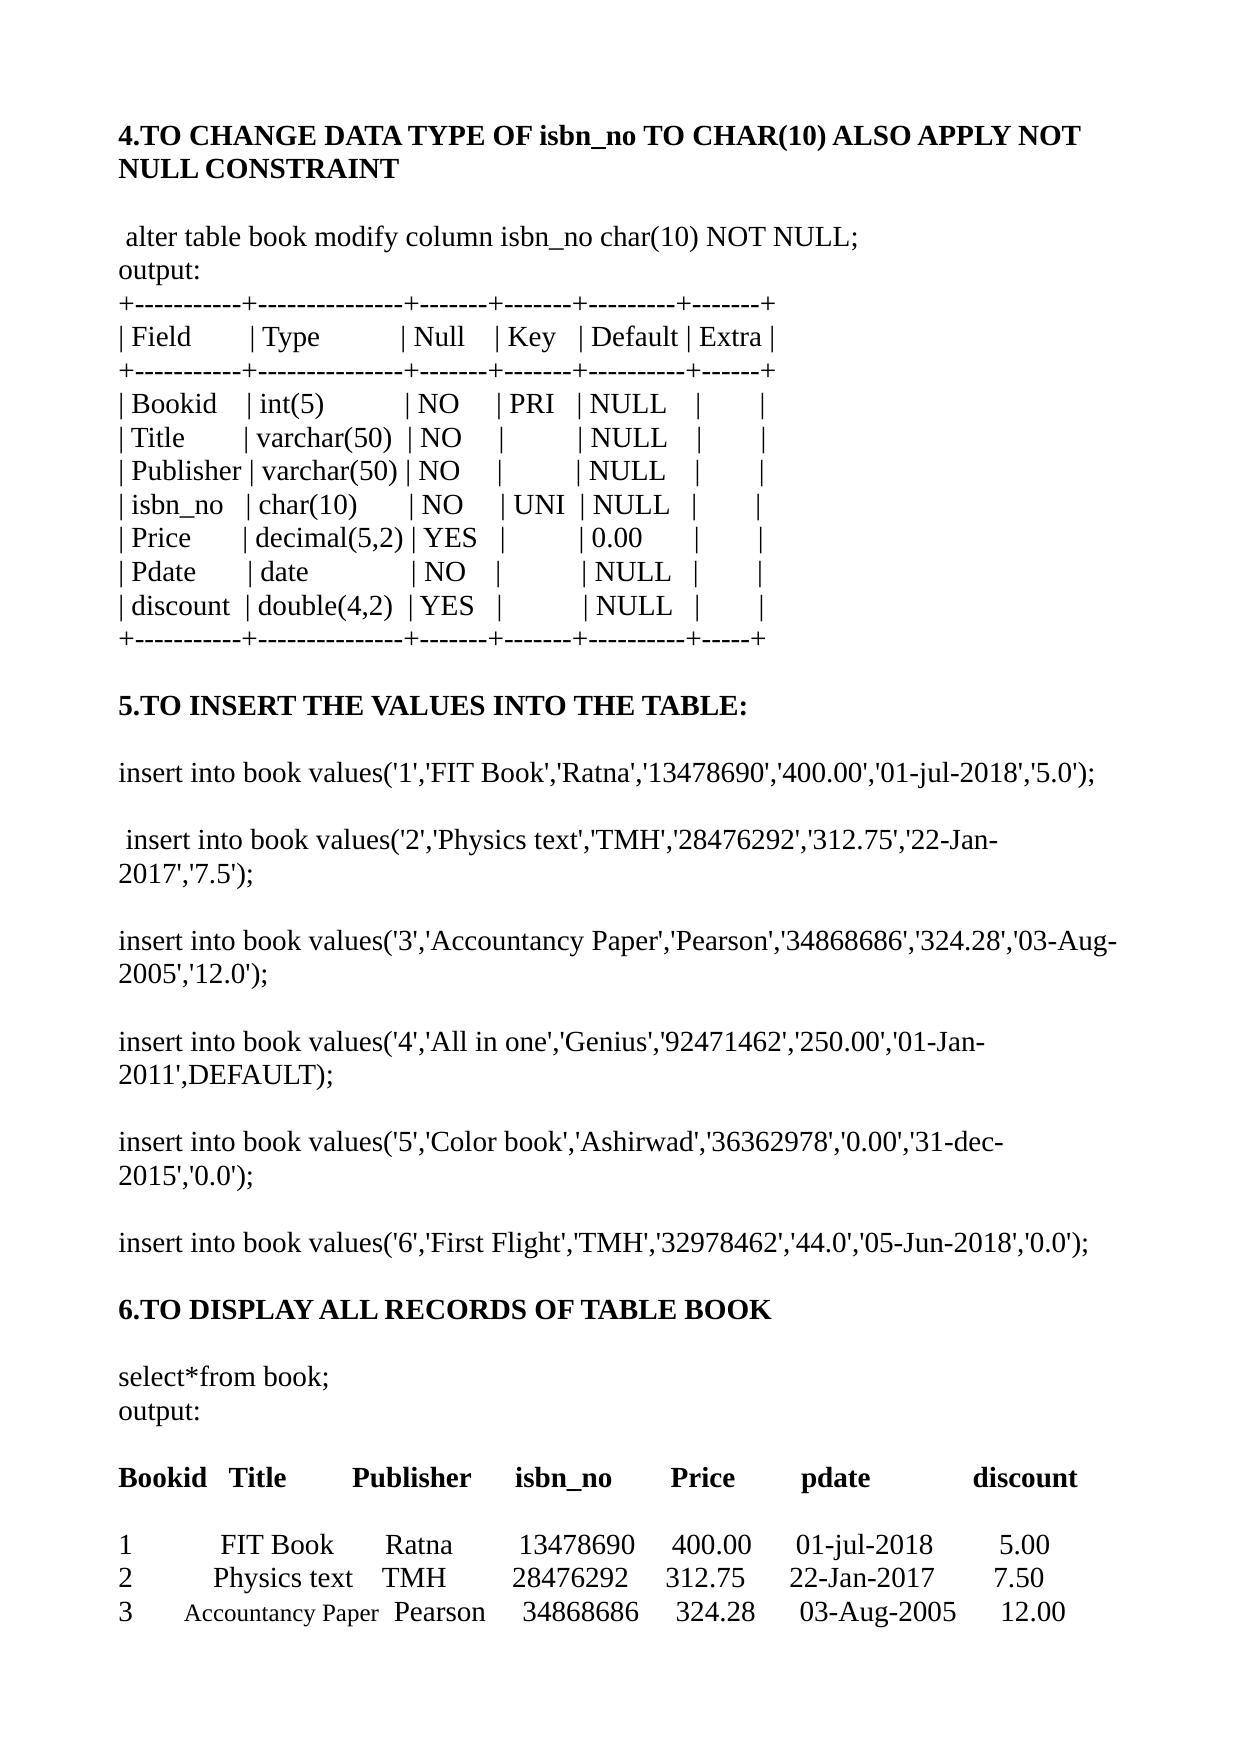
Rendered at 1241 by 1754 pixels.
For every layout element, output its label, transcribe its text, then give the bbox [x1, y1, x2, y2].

text insert into book values('2','Physics text','TMH','28476292','312.75','22-Jan-2017','7.5'); [118, 822, 1122, 889]
text 2 Physics text TMH 28476292 312.75 22-Jan-2017 7.50 [118, 1560, 1122, 1594]
text | Publisher | varchar(50) | NO | | NULL | | [118, 453, 1122, 487]
text | Field | Type | Null | Key | Default | Extra | [118, 319, 1122, 353]
text | Price | decimal(5,2) | YES | | 0.00 | | [118, 521, 1122, 554]
text | Pdate | date | NO | | NULL | | [118, 554, 1122, 588]
text | Bookid | int(5) | NO | PRI | NULL | | [118, 386, 1122, 420]
text output: [118, 1393, 1122, 1426]
text +-----------+---------------+-------+-------+---------+-------+ [118, 286, 1122, 319]
text Bookid Title Publisher isbn_no Price pdate discount [118, 1460, 1122, 1493]
text insert into book values('1','FIT Book','Ratna','13478690','400.00','01-jul-2018','5.0'); [118, 755, 1122, 789]
text +-----------+---------------+-------+-------+----------+------+ [118, 353, 1122, 386]
text select*from book; [118, 1359, 1122, 1393]
text | Title | varchar(50) | NO | | NULL | | [118, 420, 1122, 453]
text 3 Accountancy Paper Pearson 34868686 324.28 03-Aug-2005 12.00 [118, 1594, 1122, 1627]
text output: [118, 252, 1122, 286]
text | isbn_no | char(10) | NO | UNI | NULL | | [118, 487, 1122, 521]
text 1 FIT Book Ratna 13478690 400.00 01-jul-2018 5.00 [118, 1527, 1122, 1560]
text insert into book values('3','Accountancy Paper','Pearson','34868686','324.28','03-Aug-2005','12.0'); [118, 923, 1122, 990]
text 4.TO CHANGE DATA TYPE OF isbn_no TO CHAR(10) ALSO APPLY NOT NULL CONSTRAINT [118, 118, 1122, 185]
text insert into book values('4','All in one','Genius','92471462','250.00','01-Jan-2011',DEFAULT); [118, 1024, 1122, 1091]
text 5.TO INSERT THE VALUES INTO THE TABLE: [118, 688, 1122, 722]
text alter table book modify column isbn_no char(10) NOT NULL; [118, 219, 1122, 252]
text +-----------+---------------+-------+-------+----------+-----+ [118, 621, 1122, 655]
text 6.TO DISPLAY ALL RECORDS OF TABLE BOOK [118, 1292, 1122, 1326]
text insert into book values('5','Color book','Ashirwad','36362978','0.00','31-dec-2015','0.0'); [118, 1124, 1122, 1191]
text | discount | double(4,2) | YES | | NULL | | [118, 588, 1122, 621]
text insert into book values('6','First Flight','TMH','32978462','44.0','05-Jun-2018','0.0'); [118, 1225, 1122, 1258]
